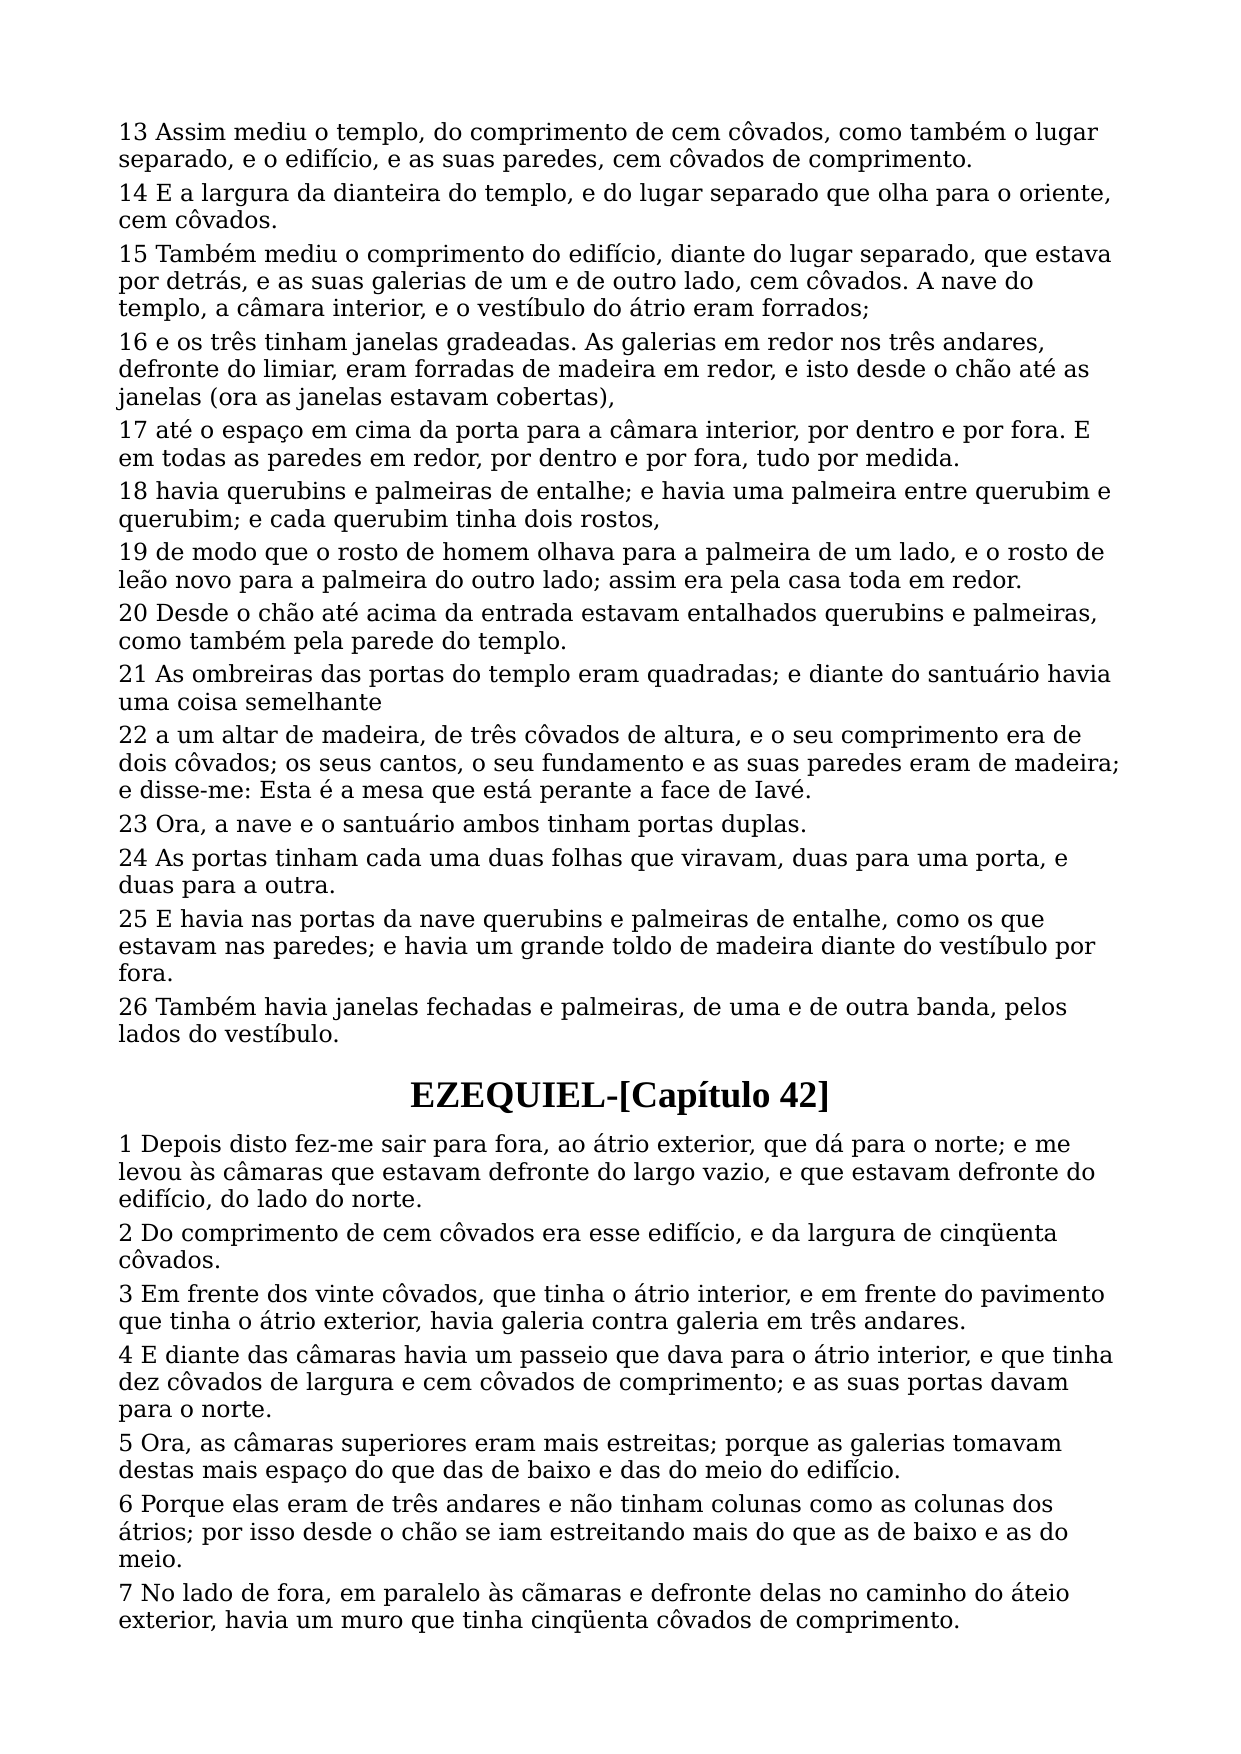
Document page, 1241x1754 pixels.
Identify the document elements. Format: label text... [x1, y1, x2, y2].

text 26 Também havia janelas fechadas e palmeiras, de uma e de outra banda, pelos lados do vestíbulo. [118, 993, 1122, 1048]
text 2 Do comprimento de cem côvados era esse edifício, e da largura de cinqüenta côvados. [118, 1219, 1122, 1274]
text 20 Desde o chão até acima da entrada estavam entalhados querubins e palmeiras, como também pela parede do templo. [118, 600, 1122, 654]
text 7 No lado de fora, em paralelo às cãmaras e defronte delas no caminho do áteio exterior, havia um muro que tinha cinqüenta côvados de comprimento. [118, 1579, 1122, 1634]
subtitle EZEQUIEL-[Capítulo 42] [118, 1072, 1122, 1115]
text 24 As portas tinham cada uma duas folhas que viravam, duas para uma porta, e duas para a outra. [118, 844, 1122, 899]
text 25 E havia nas portas da nave querubins e palmeiras de entalhe, como os que estavam nas paredes; e havia um grande toldo de madeira diante do vestíbulo por fora. [118, 905, 1122, 987]
text 22 a um altar de madeira, de três côvados de altura, e o seu comprimento era de dois côvados; os seus cantos, o seu fundamento e as suas paredes eram de madeira; e disse-me: Esta é a mesa que está perante a face de Iavé. [118, 722, 1122, 804]
text 1 Depois disto fez-me sair para fora, ao átrio exterior, que dá para o norte; e me levou às câmaras que estavam defronte do largo vazio, e que estavam defronte do edifício, do lado do norte. [118, 1131, 1122, 1213]
text 13 Assim mediu o templo, do comprimento de cem côvados, como também o lugar separado, e o edifício, e as suas paredes, cem côvados de comprimento. [118, 118, 1122, 173]
text 16 e os três tinham janelas gradeadas. As galerias em redor nos três andares, defronte do limiar, eram forradas de madeira em redor, e isto desde o chão até as janelas (ora as janelas estavam cobertas), [118, 328, 1122, 410]
text 4 E diante das câmaras havia um passeio que dava para o átrio interior, e que tinha dez côvados de largura e cem côvados de comprimento; e as suas portas davam para o norte. [118, 1341, 1122, 1423]
text 17 até o espaço em cima da porta para a câmara interior, por dentro e por fora. E em todas as paredes em redor, por dentro e por fora, tudo por medida. [118, 417, 1122, 471]
text 5 Ora, as câmaras superiores eram mais estreitas; porque as galerias tomavam destas mais espaço do que das de baixo e das do meio do edifício. [118, 1430, 1122, 1484]
text 21 As ombreiras das portas do templo eram quadradas; e diante do santuário havia uma coisa semelhante [118, 661, 1122, 716]
text 6 Porque elas eram de três andares e não tinham colunas como as colunas dos átrios; por isso desde o chão se iam estreitando mais do que as de baixo e as do meio. [118, 1491, 1122, 1573]
text 18 havia querubins e palmeiras de entalhe; e havia uma palmeira entre querubim e querubim; e cada querubim tinha dois rostos, [118, 478, 1122, 532]
text 23 Ora, a nave e o santuário ambos tinham portas duplas. [118, 810, 1122, 838]
text 15 Também mediu o comprimento do edifício, diante do lugar separado, que estava por detrás, e as suas galerias de um e de outro lado, cem côvados. A nave do templo, a câmara interior, e o vestíbulo do átrio eram forrados; [118, 240, 1122, 322]
text 19 de modo que o rosto de homem olhava para a palmeira de um lado, e o rosto de leão novo para a palmeira do outro lado; assim era pela casa toda em redor. [118, 539, 1122, 593]
text 3 Em frente dos vinte côvados, que tinha o átrio interior, e em frente do pavimento que tinha o átrio exterior, havia galeria contra galeria em três andares. [118, 1280, 1122, 1335]
text 14 E a largura da dianteira do templo, e do lugar separado que olha para o oriente, cem côvados. [118, 179, 1122, 234]
